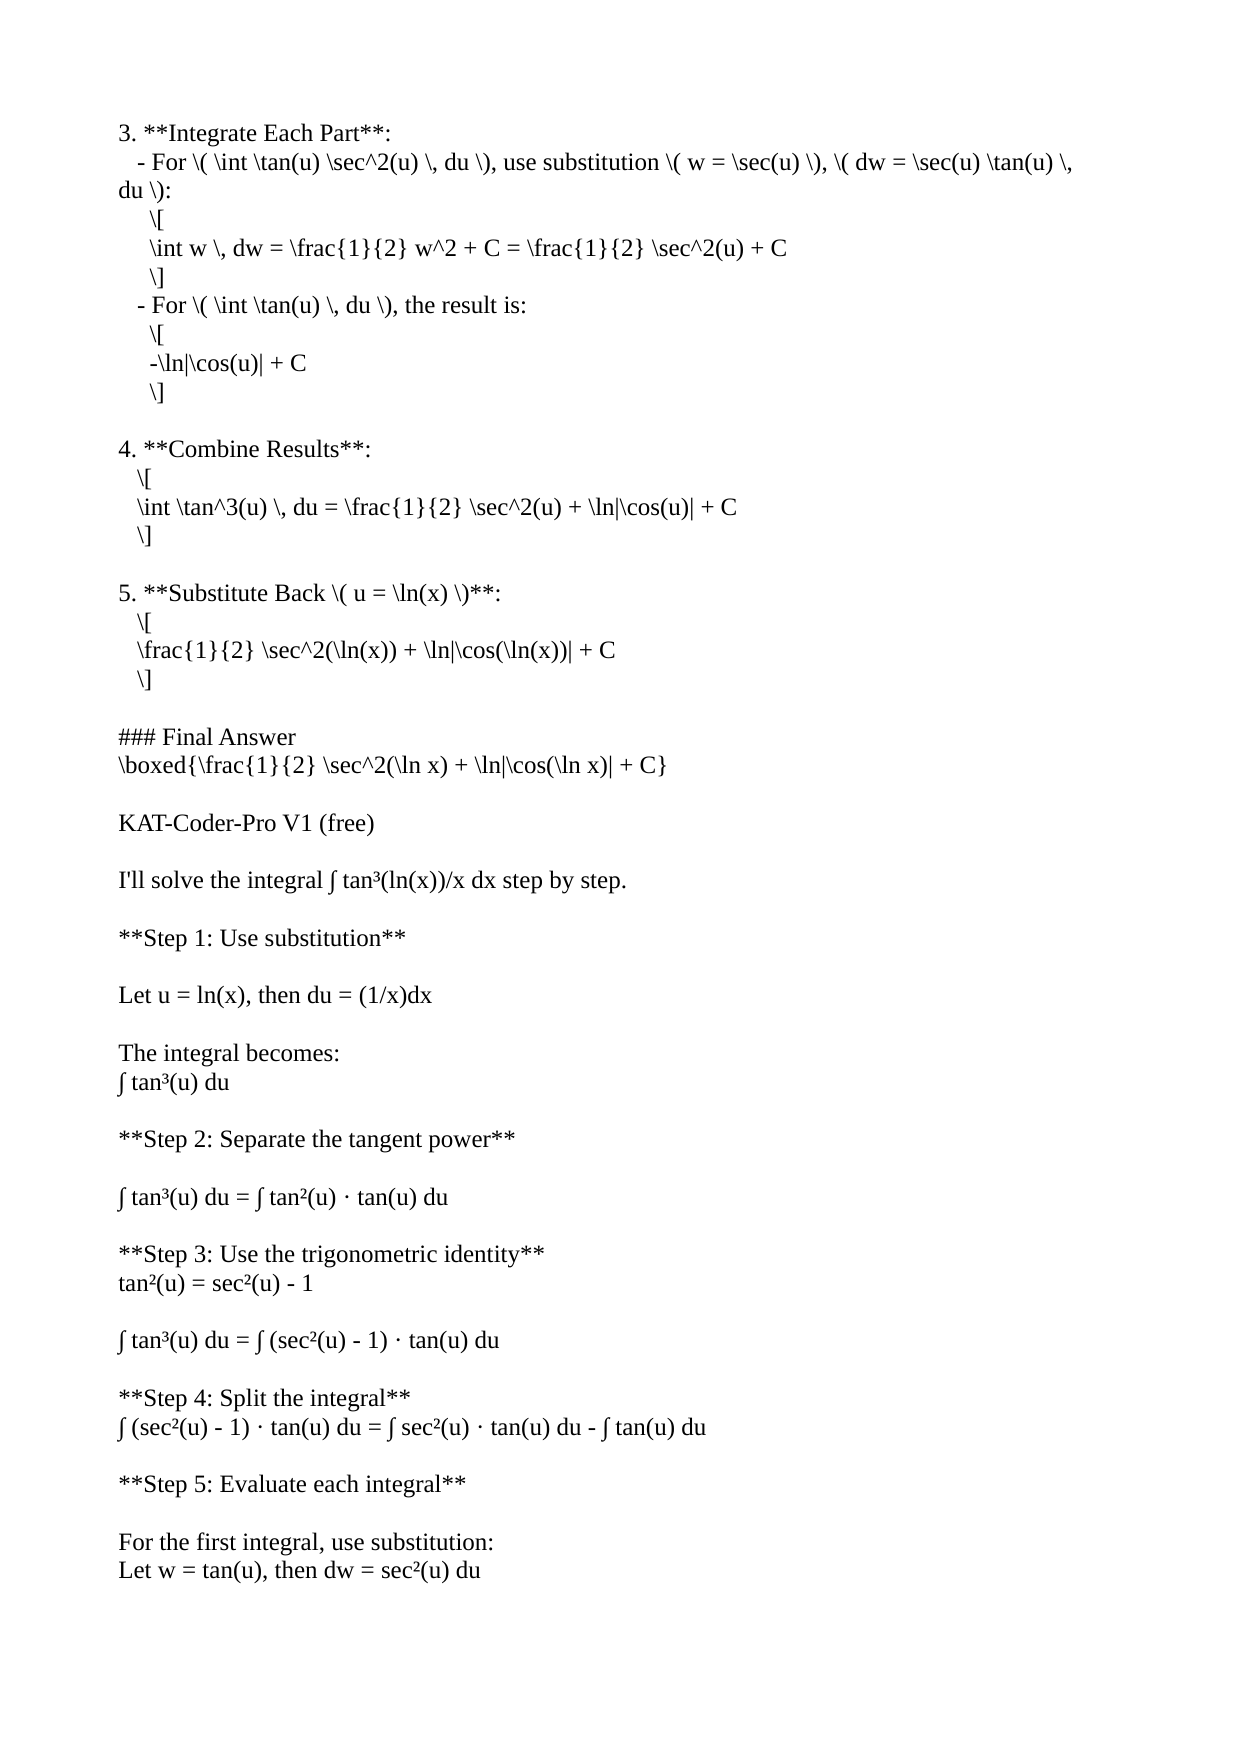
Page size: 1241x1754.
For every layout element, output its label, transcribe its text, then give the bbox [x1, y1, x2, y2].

text - For \( \int \tan(u) \sec^2(u) \, du \), use substitution \( w = \sec(u) \), \( dw = \sec(u) \tan(u) \, du \): [118, 147, 1122, 204]
text \[ [118, 463, 1122, 492]
text **Step 2: Separate the tangent power** [118, 1124, 1122, 1153]
text \[ [118, 204, 1122, 233]
text For the first integral, use substitution: [118, 1527, 1122, 1556]
text ∫ tan³(u) du = ∫ (sec²(u) - 1) · tan(u) du [118, 1326, 1122, 1354]
text 3. **Integrate Each Part**: [118, 118, 1122, 147]
text ∫ tan³(u) du [118, 1067, 1122, 1096]
text \boxed{\frac{1}{2} \sec^2(\ln x) + \ln|\cos(\ln x)| + C} [118, 751, 1122, 779]
text **Step 5: Evaluate each integral** [118, 1469, 1122, 1498]
text -\ln|\cos(u)| + C [118, 348, 1122, 377]
text Let u = ln(x), then du = (1/x)dx [118, 981, 1122, 1009]
text \int w \, dw = \frac{1}{2} w^2 + C = \frac{1}{2} \sec^2(u) + C [118, 233, 1122, 262]
text 5. **Substitute Back \( u = \ln(x) \)**: [118, 578, 1122, 607]
text 4. **Combine Results**: [118, 434, 1122, 463]
text \] [118, 521, 1122, 549]
text Let w = tan(u), then dw = sec²(u) du [118, 1556, 1122, 1584]
text ∫ tan³(u) du = ∫ tan²(u) · tan(u) du [118, 1182, 1122, 1211]
text I'll solve the integral ∫ tan³(ln(x))/x dx step by step. [118, 866, 1122, 894]
text \frac{1}{2} \sec^2(\ln(x)) + \ln|\cos(\ln(x))| + C [118, 636, 1122, 664]
text **Step 4: Split the integral** [118, 1383, 1122, 1412]
text ∫ (sec²(u) - 1) · tan(u) du = ∫ sec²(u) · tan(u) du - ∫ tan(u) du [118, 1412, 1122, 1441]
text The integral becomes: [118, 1038, 1122, 1067]
text \[ [118, 607, 1122, 636]
text \[ [118, 319, 1122, 348]
text \] [118, 664, 1122, 693]
text KAT-Coder-Pro V1 (free) [118, 808, 1122, 837]
text \int \tan^3(u) \, du = \frac{1}{2} \sec^2(u) + \ln|\cos(u)| + C [118, 492, 1122, 521]
text \] [118, 377, 1122, 406]
text tan²(u) = sec²(u) - 1 [118, 1268, 1122, 1297]
text - For \( \int \tan(u) \, du \), the result is: [118, 291, 1122, 319]
text **Step 3: Use the trigonometric identity** [118, 1239, 1122, 1268]
text \] [118, 262, 1122, 291]
text **Step 1: Use substitution** [118, 923, 1122, 952]
text ### Final Answer [118, 722, 1122, 751]
